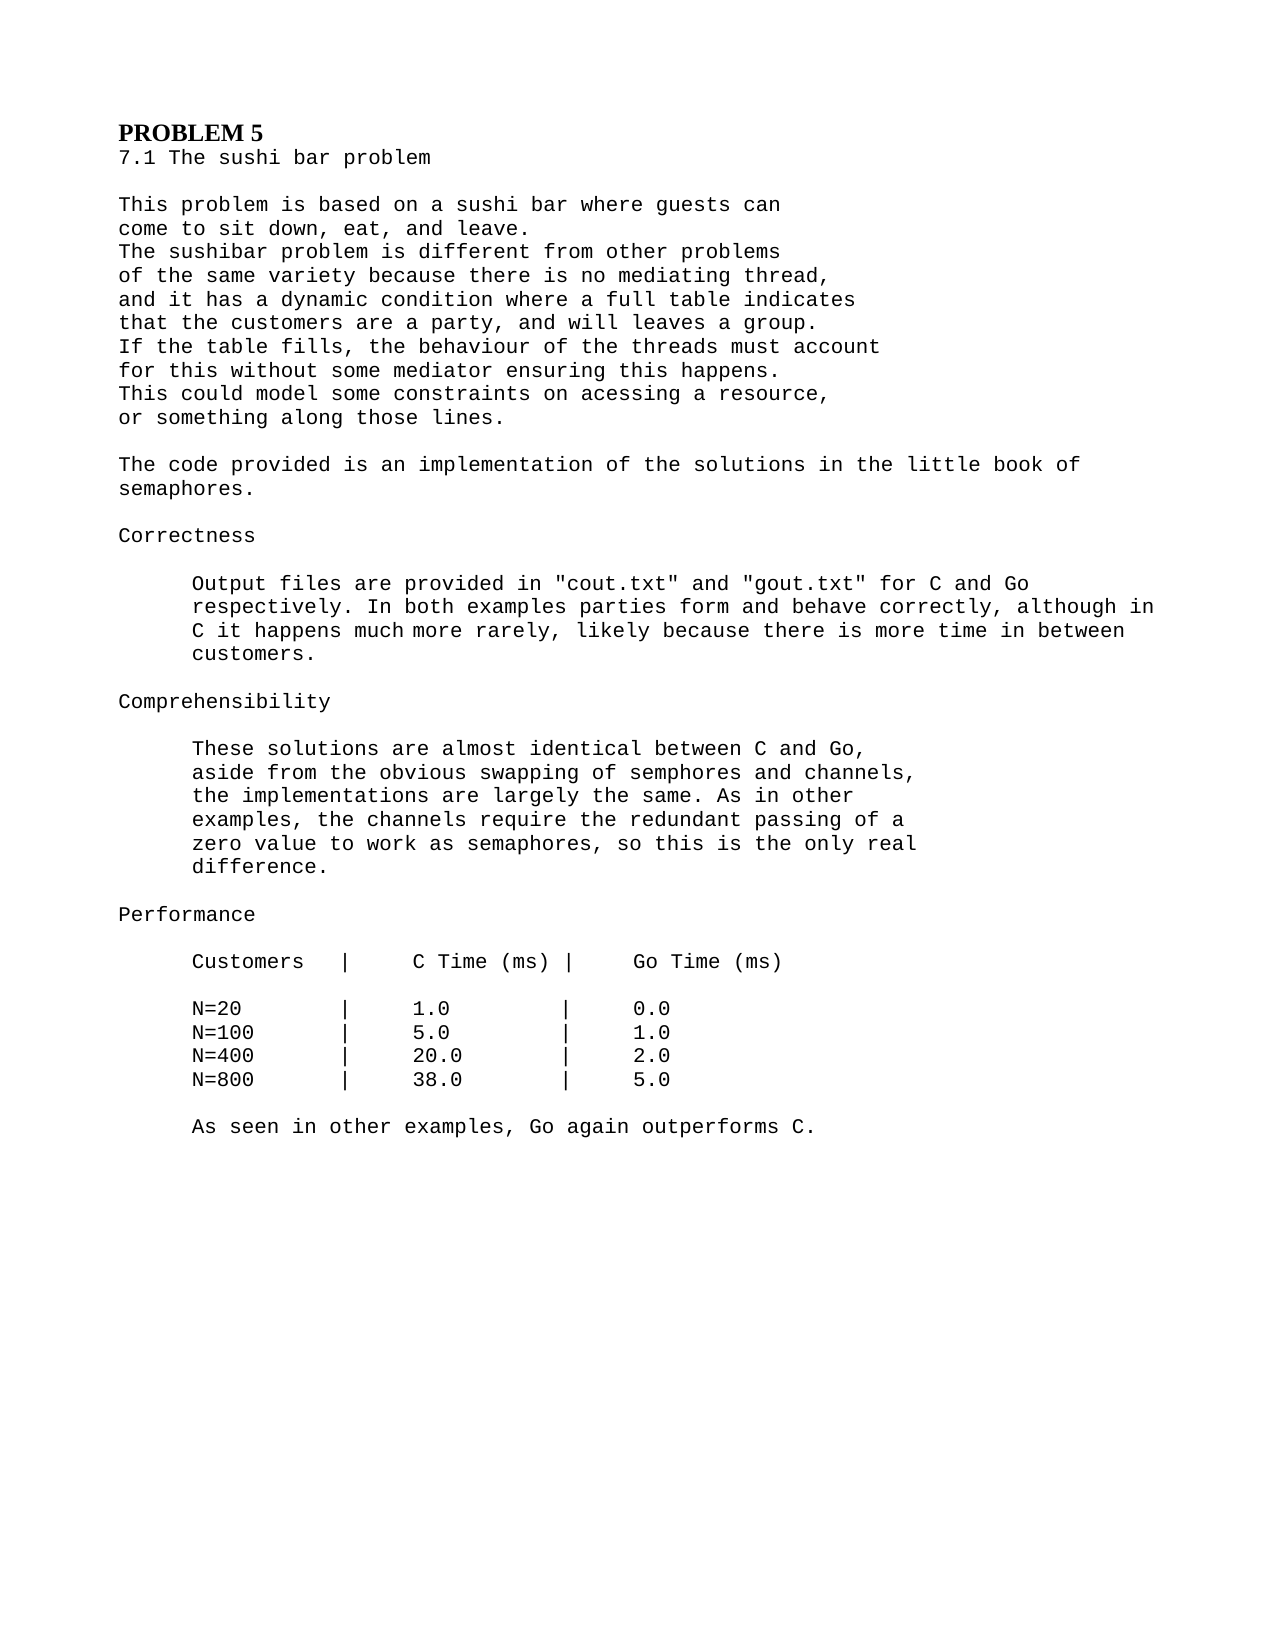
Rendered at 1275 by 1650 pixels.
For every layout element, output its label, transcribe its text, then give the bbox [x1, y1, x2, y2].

text N=20 | 1.0 | 0.0 [118, 998, 1157, 1022]
text The code provided is an implementation of the solutions in the little book of semaphores. [118, 454, 1157, 502]
text the implementations are largely the same. As in other [118, 785, 1157, 809]
text Correctness [118, 525, 1157, 549]
text N=100 | 5.0 | 1.0 [118, 1022, 1157, 1045]
text As seen in other examples, Go again outperforms C. [118, 1116, 1157, 1140]
text N=800 | 38.0 | 5.0 [118, 1069, 1157, 1093]
text Comprehensibility [118, 691, 1157, 714]
text of the same variety because there is no mediating thread, [118, 265, 1157, 289]
text for this without some mediator ensuring this happens. [118, 360, 1157, 383]
text This problem is based on a sushi bar where guests can [118, 194, 1157, 218]
text If the table fills, the behaviour of the threads must account [118, 336, 1157, 360]
text 7.1 The sushi bar problem [118, 147, 1157, 171]
text and it has a dynamic condition where a full table indicates [118, 289, 1157, 312]
text Customers | C Time (ms) | Go Time (ms) [118, 951, 1157, 974]
text Output files are provided in "cout.txt" and "gout.txt" for C and Go respectively. In both examples parties form and behave correctly, although in C it happens much more rarely, likely because there is more time in between customers. [118, 572, 1157, 667]
text This could model some constraints on acessing a resource, [118, 383, 1157, 407]
text difference. [118, 856, 1157, 880]
text The sushibar problem is different from other problems [118, 241, 1157, 265]
text These solutions are almost identical between C and Go, [118, 738, 1157, 762]
text N=400 | 20.0 | 2.0 [118, 1045, 1157, 1069]
text aside from the obvious swapping of semphores and channels, [118, 762, 1157, 785]
text examples, the channels require the redundant passing of a [118, 809, 1157, 833]
text PROBLEM 5 [118, 118, 1157, 147]
text zero value to work as semaphores, so this is the only real [118, 833, 1157, 856]
text that the customers are a party, and will leaves a group. [118, 312, 1157, 336]
text come to sit down, eat, and leave. [118, 218, 1157, 241]
text or something along those lines. [118, 407, 1157, 431]
text Performance [118, 903, 1157, 927]
